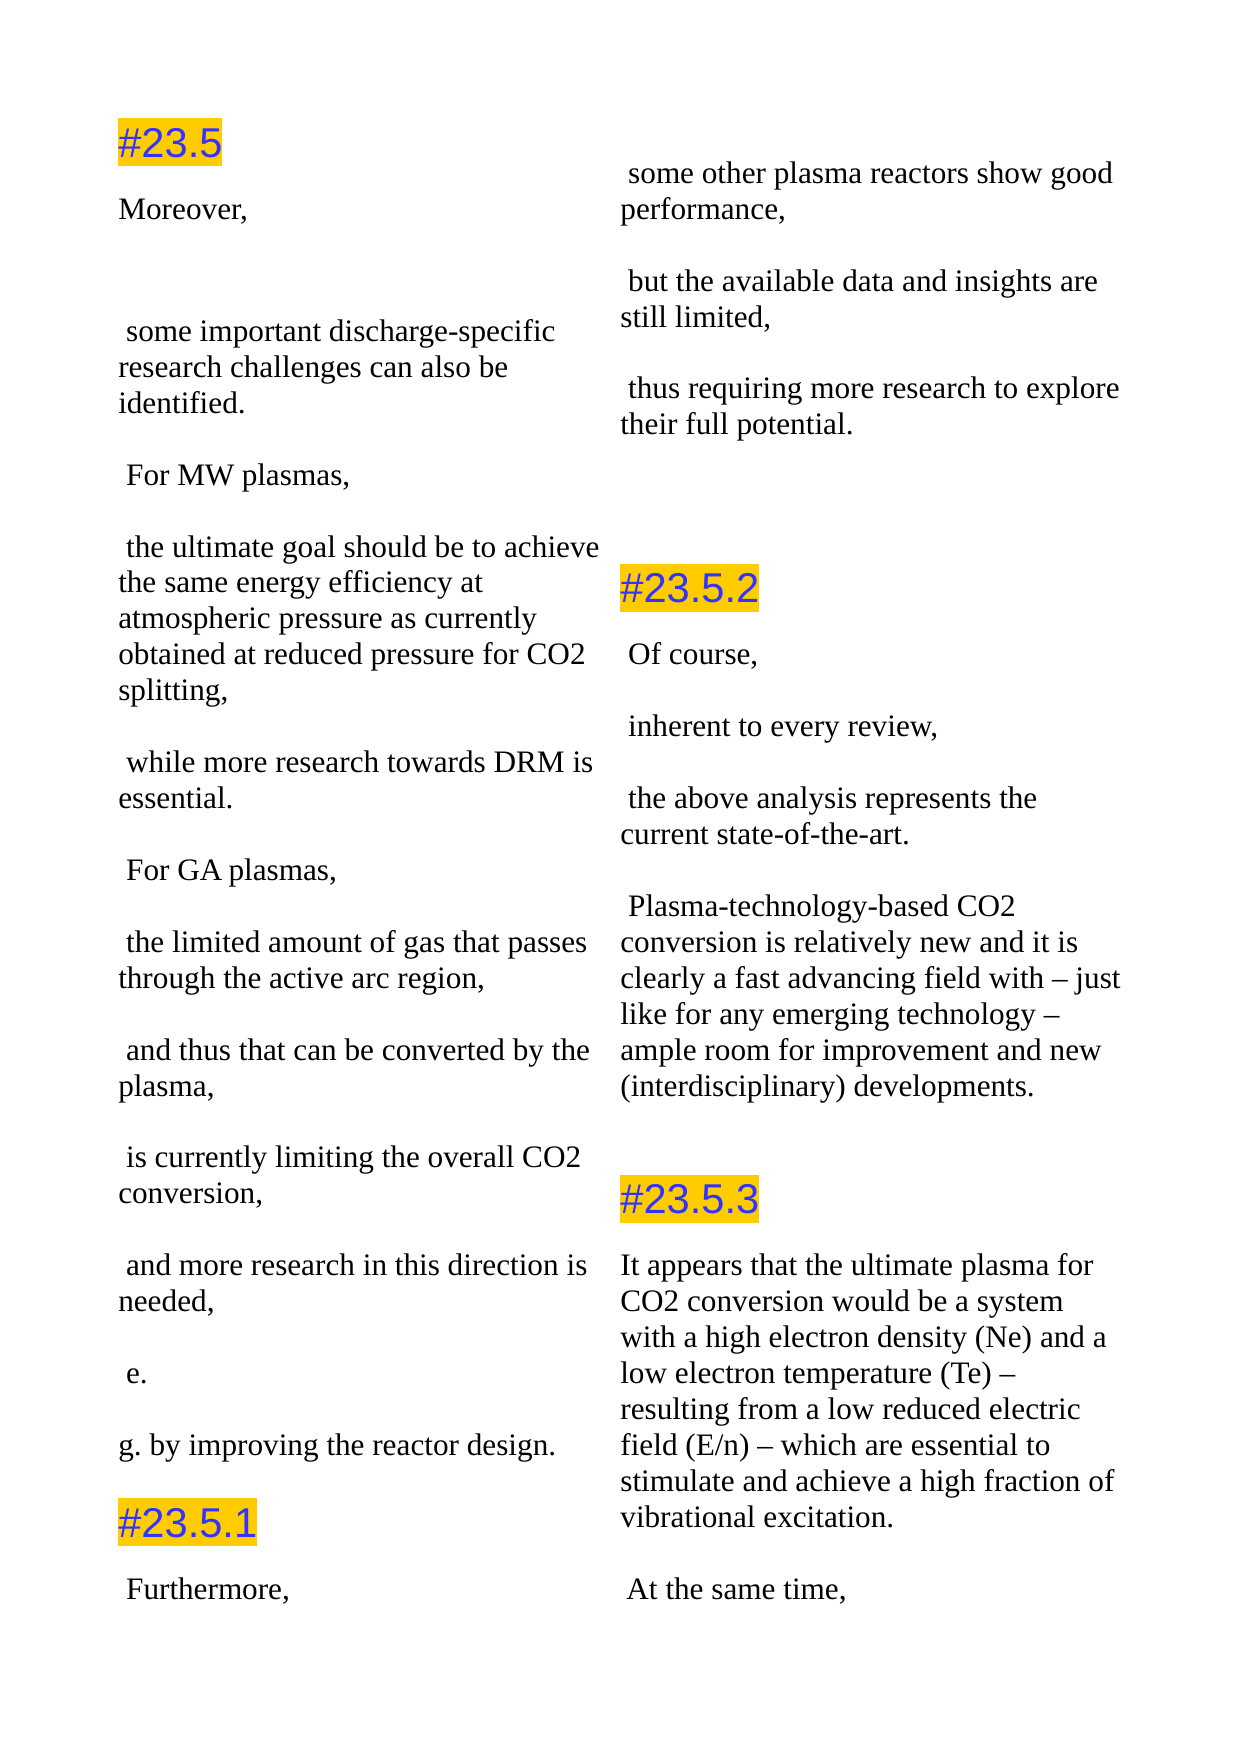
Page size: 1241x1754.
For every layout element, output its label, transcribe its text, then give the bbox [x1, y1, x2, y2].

text #23.5.1 [118, 1498, 620, 1546]
text e. [118, 1354, 620, 1390]
text It appears that the ultimate plasma for CO2 conversion would be a system with a high electron density (Ne) and a low electron temperature (Te) – resulting from a low reduced electric field (E/n) – which are essential to stimulate and achieve a high fraction of vibrational excitation. [620, 1247, 1122, 1534]
text Moreover, [118, 190, 620, 226]
text At the same time, [620, 1570, 1122, 1606]
text #23.5.2 [620, 564, 1122, 612]
text #23.5.3 [620, 1175, 1122, 1223]
text the limited amount of gas that passes through the active arc region, [118, 923, 620, 995]
text is currently limiting the overall CO2 conversion, [118, 1139, 620, 1211]
text and thus that can be converted by the plasma, [118, 1031, 620, 1103]
text Of course, [620, 636, 1122, 672]
text g. by improving the reactor design. [118, 1426, 620, 1462]
text thus requiring more research to explore their full potential. [620, 370, 1122, 442]
text For GA plasmas, [118, 851, 620, 887]
text and more research in this direction is needed, [118, 1247, 620, 1318]
text Plasma-technology-based CO2 conversion is relatively new and it is clearly a fast advancing field with – just like for any emerging technology – ample room for improvement and new (interdisciplinary) developments. [620, 887, 1122, 1103]
text the ultimate goal should be to achieve the same energy efficiency at atmospheric pressure as currently obtained at reduced pressure for CO2 splitting, [118, 528, 620, 707]
text some other plasma reactors show good performance, [620, 154, 1122, 226]
text some important discharge-specific research challenges can also be identified. [118, 312, 620, 420]
text #23.5 [118, 118, 620, 166]
text inherent to every review, [620, 707, 1122, 743]
text the above analysis represents the current state-of-the-art. [620, 779, 1122, 851]
text For MW plasmas, [118, 456, 620, 492]
text Furthermore, [118, 1570, 620, 1606]
text while more research towards DRM is essential. [118, 743, 620, 815]
text but the available data and insights are still limited, [620, 262, 1122, 334]
